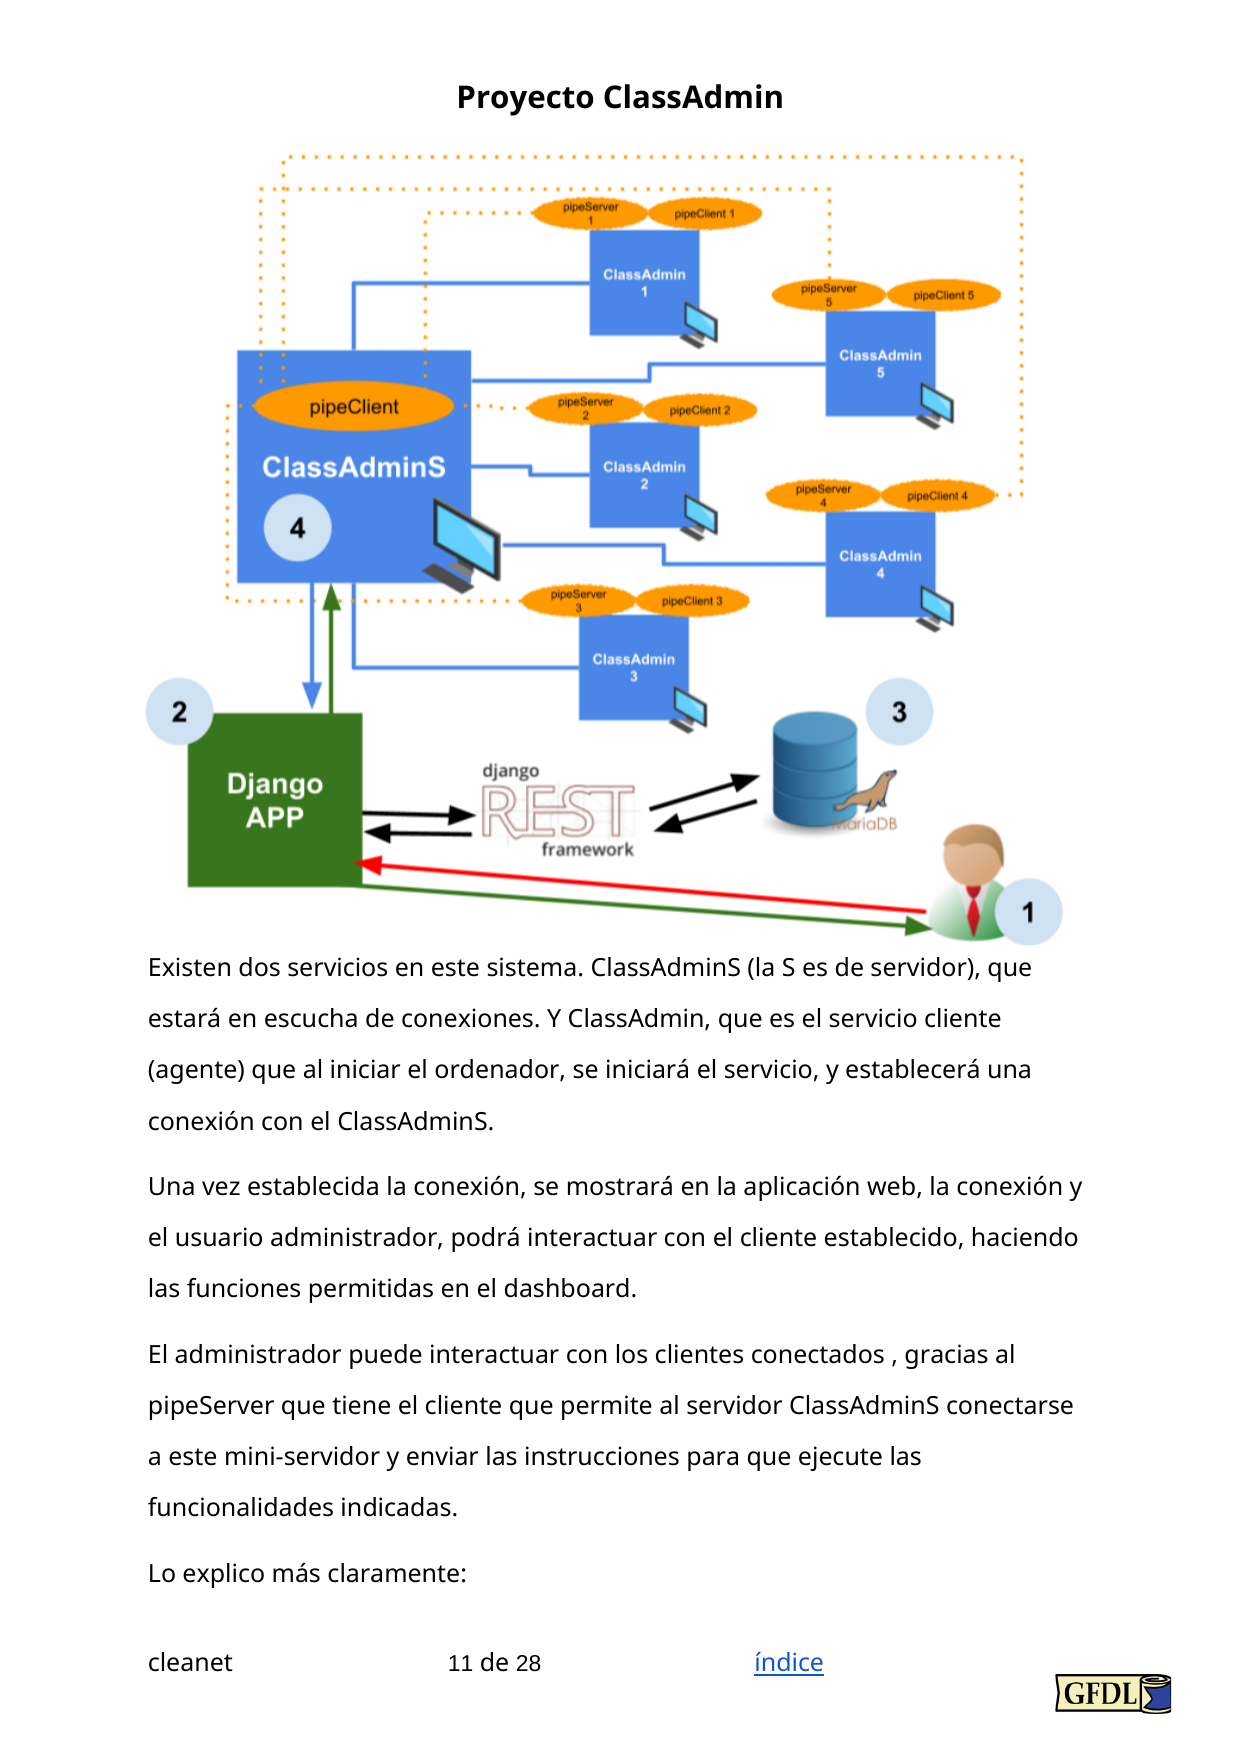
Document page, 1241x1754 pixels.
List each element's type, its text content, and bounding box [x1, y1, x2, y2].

text Lo explico más claramente: [148, 1555, 1093, 1589]
picture [1055, 1674, 1172, 1714]
picture [142, 150, 1064, 950]
text Existen dos servicios en este sistema. ClassAdminS (la S es de servidor), que estará en escucha de conexiones. Y ClassAdmin, que es el servicio cliente (agente) que al iniciar el ordenador, se iniciará el servicio, y establecerá una conexión con el ClassAdminS. [148, 150, 1093, 1137]
text Una vez establecida la conexión, se mostrará en la aplicación web, la conexión y el usuario administrador, podrá interactuar con el cliente establecido, haciendo las funciones permitidas en el dashboard. [148, 1169, 1093, 1305]
text El administrador puede interactuar con los clientes conectados , gracias al pipeServer que tiene el cliente que permite al servidor ClassAdminS conectarse a este mini-servidor y enviar las instrucciones para que ejecute las funcionalidades indicadas. [148, 1336, 1093, 1524]
